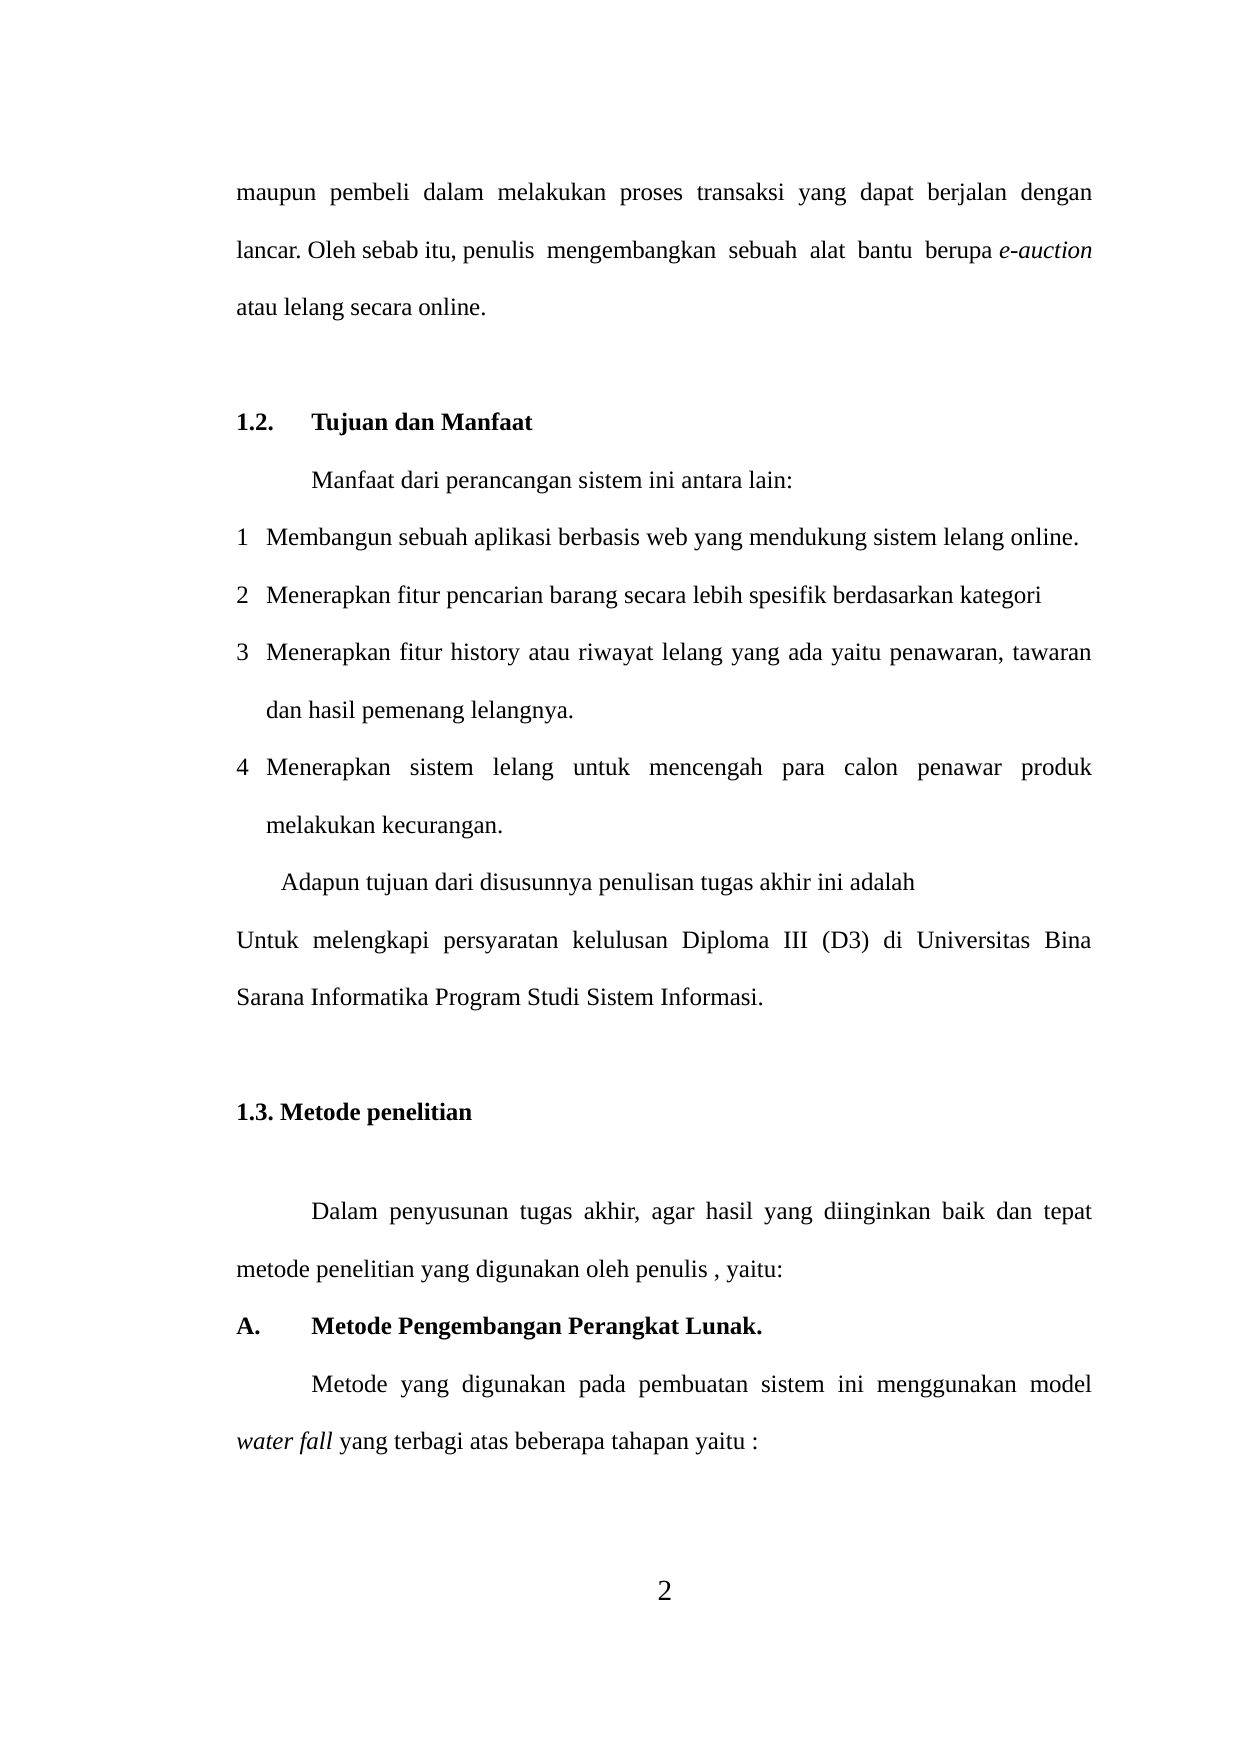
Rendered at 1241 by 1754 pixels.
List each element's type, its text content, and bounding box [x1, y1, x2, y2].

text 1.3. Metode penelitian [236, 1097, 1093, 1126]
text A. Metode Pengembangan Perangkat Lunak. [236, 1311, 1093, 1340]
text Untuk melengkapi persyaratan kelulusan Diploma III (D3) di Universitas Bina Sarana Informatika Program Studi Sistem Informasi. [236, 925, 1093, 1011]
text Manfaat dari perancangan sistem ini antara lain: [236, 465, 1093, 493]
list Menerapkan fitur history atau riwayat lelang yang ada yaitu penawaran, tawaran dan hasil pemenang lelangnya. [236, 637, 1093, 723]
list Menerapkan sistem lelang untuk mencengah para calon penawar produk melakukan kecurangan. [236, 752, 1093, 838]
text Metode yang digunakan pada pembuatan sistem ini menggunakan model water fall yang terbagi atas beberapa tahapan yaitu : [236, 1369, 1093, 1455]
list Membangun sebuah aplikasi berbasis web yang mendukung sistem lelang online. [236, 522, 1093, 551]
text Dalam penyusunan tugas akhir, agar hasil yang diinginkan baik dan tepat metode penelitian yang digunakan oleh penulis , yaitu: [236, 1196, 1093, 1282]
text Adapun tujuan dari disusunnya penulisan tugas akhir ini adalah [236, 867, 1093, 896]
text 1.2. Tujuan dan Manfaat [236, 407, 1093, 436]
list Menerapkan fitur pencarian barang secara lebih spesifik berdasarkan kategori [236, 580, 1093, 608]
text maupun pembeli dalam melakukan proses transaksi yang dapat berjalan dengan lancar. Oleh sebab itu, penulis mengembangkan sebuah alat bantu berupa e-auction atau lelang secara online. [236, 177, 1093, 321]
